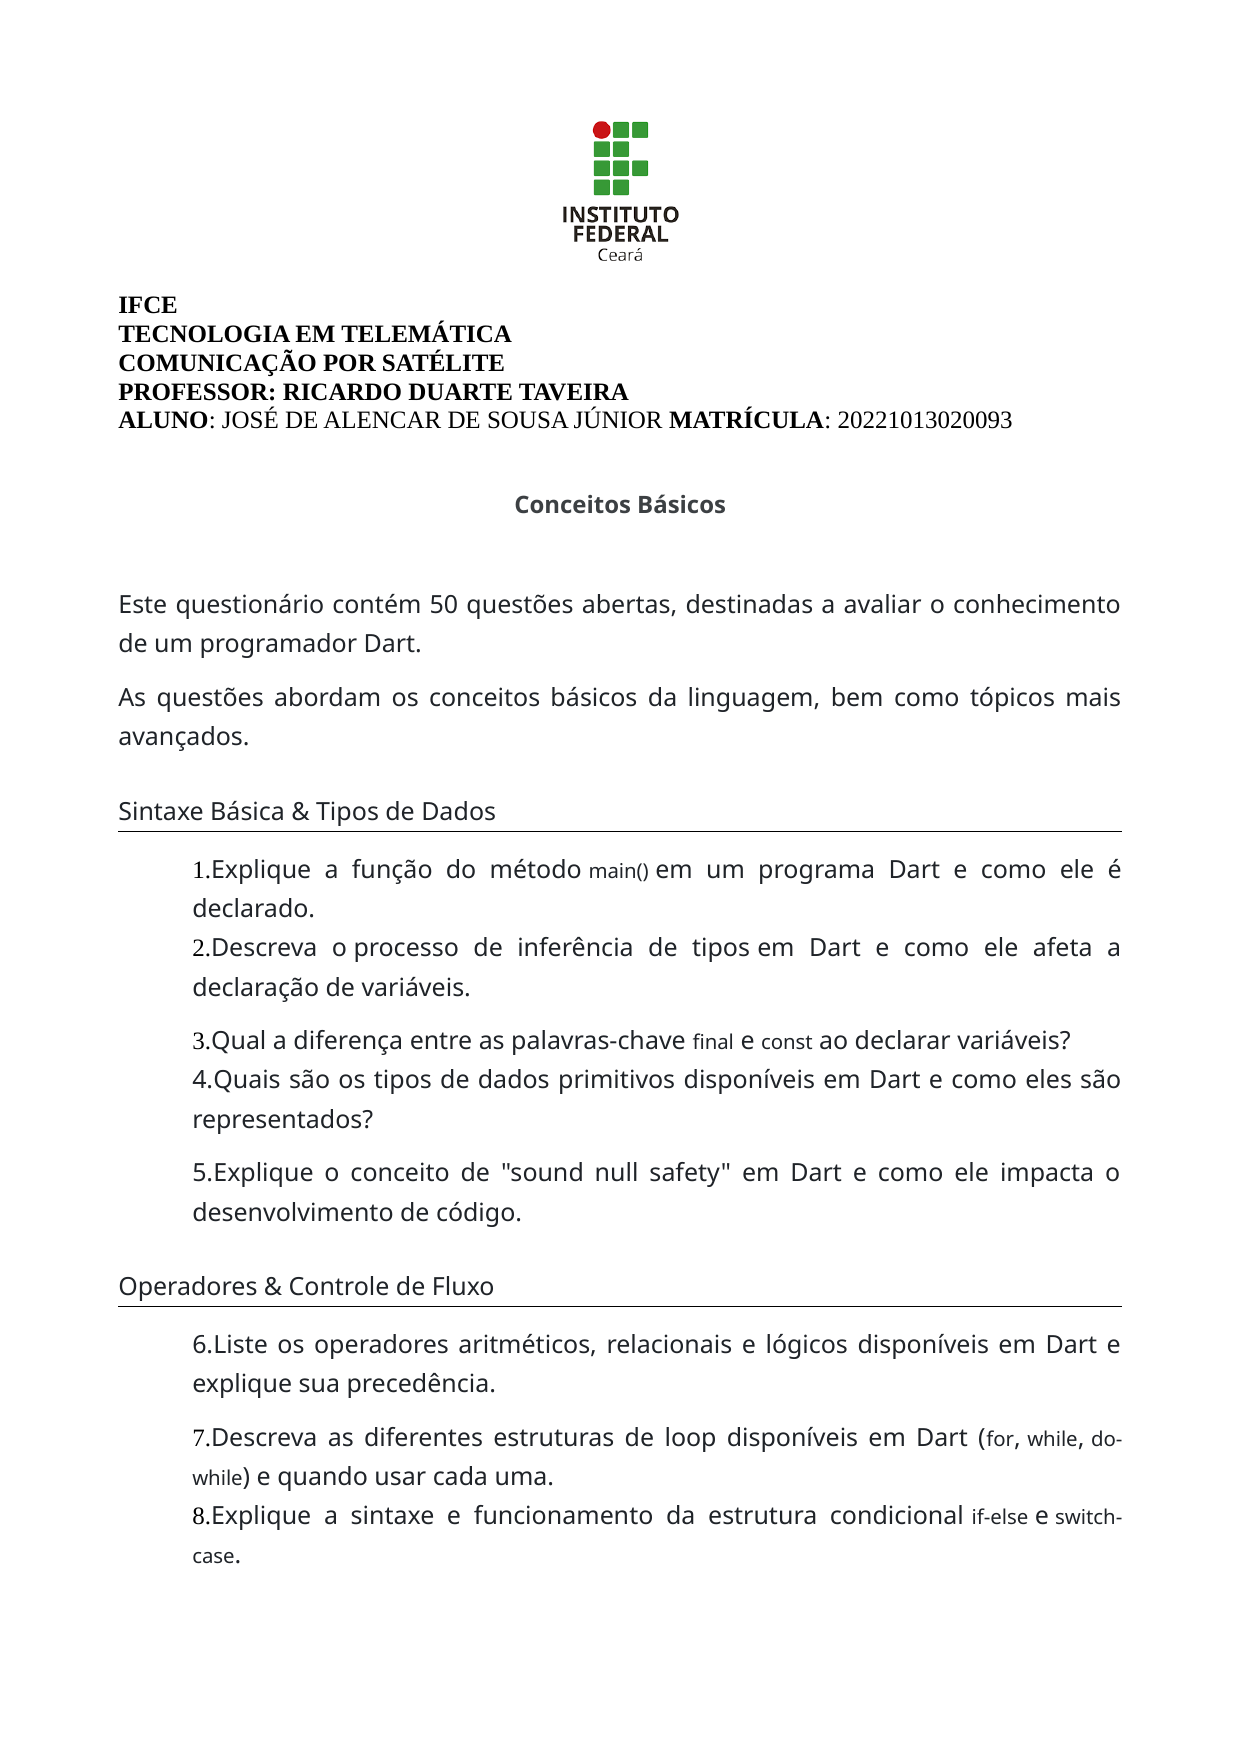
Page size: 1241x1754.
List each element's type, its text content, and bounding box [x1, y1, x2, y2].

subtitle Operadores & Controle de Fluxo [118, 1269, 1122, 1306]
text PROFESSOR: RICARDO DUARTE TAVEIRA [118, 377, 1122, 406]
list Quais são os tipos de dados primitivos disponíveis em Dart e como eles são representados? [118, 1062, 1122, 1135]
subtitle Conceitos Básicos [118, 488, 1122, 521]
text COMUNICAÇÃO POR SATÉLITE [118, 348, 1122, 377]
text As questões abordam os conceitos básicos da linguagem, bem como tópicos mais avançados. [118, 680, 1122, 753]
text Este questionário contém 50 questões abertas, destinadas a avaliar o conhecimento de um programador Dart. [118, 587, 1122, 660]
text ALUNO: JOSÉ DE ALENCAR DE SOUSA JÚNIOR MATRÍCULA: 20221013020093 [118, 406, 1122, 434]
subtitle Sintaxe Básica & Tipos de Dados [118, 794, 1122, 831]
text TECNOLOGIA EM TELEMÁTICA [118, 319, 1122, 348]
list Qual a diferença entre as palavras-chave final e const ao declarar variáveis? [118, 1023, 1122, 1057]
list Liste os operadores aritméticos, relacionais e lógicos disponíveis em Dart e explique sua precedência. [118, 1327, 1122, 1400]
list Explique a função do método main() em um programa Dart e como ele é declarado. [118, 852, 1122, 925]
text IFCE [118, 291, 1122, 319]
list Explique o conceito de "sound null safety" em Dart e como ele impacta o desenvolvimento de código. [118, 1155, 1122, 1228]
list Descreva as diferentes estruturas de loop disponíveis em Dart (for, while, do-while) e quando usar cada uma. [118, 1420, 1122, 1493]
picture [514, 118, 726, 268]
list Descreva o processo de inferência de tipos em Dart e como ele afeta a declaração de variáveis. [118, 930, 1122, 1003]
list Explique a sintaxe e funcionamento da estrutura condicional if-else e switch-case. [118, 1498, 1122, 1571]
